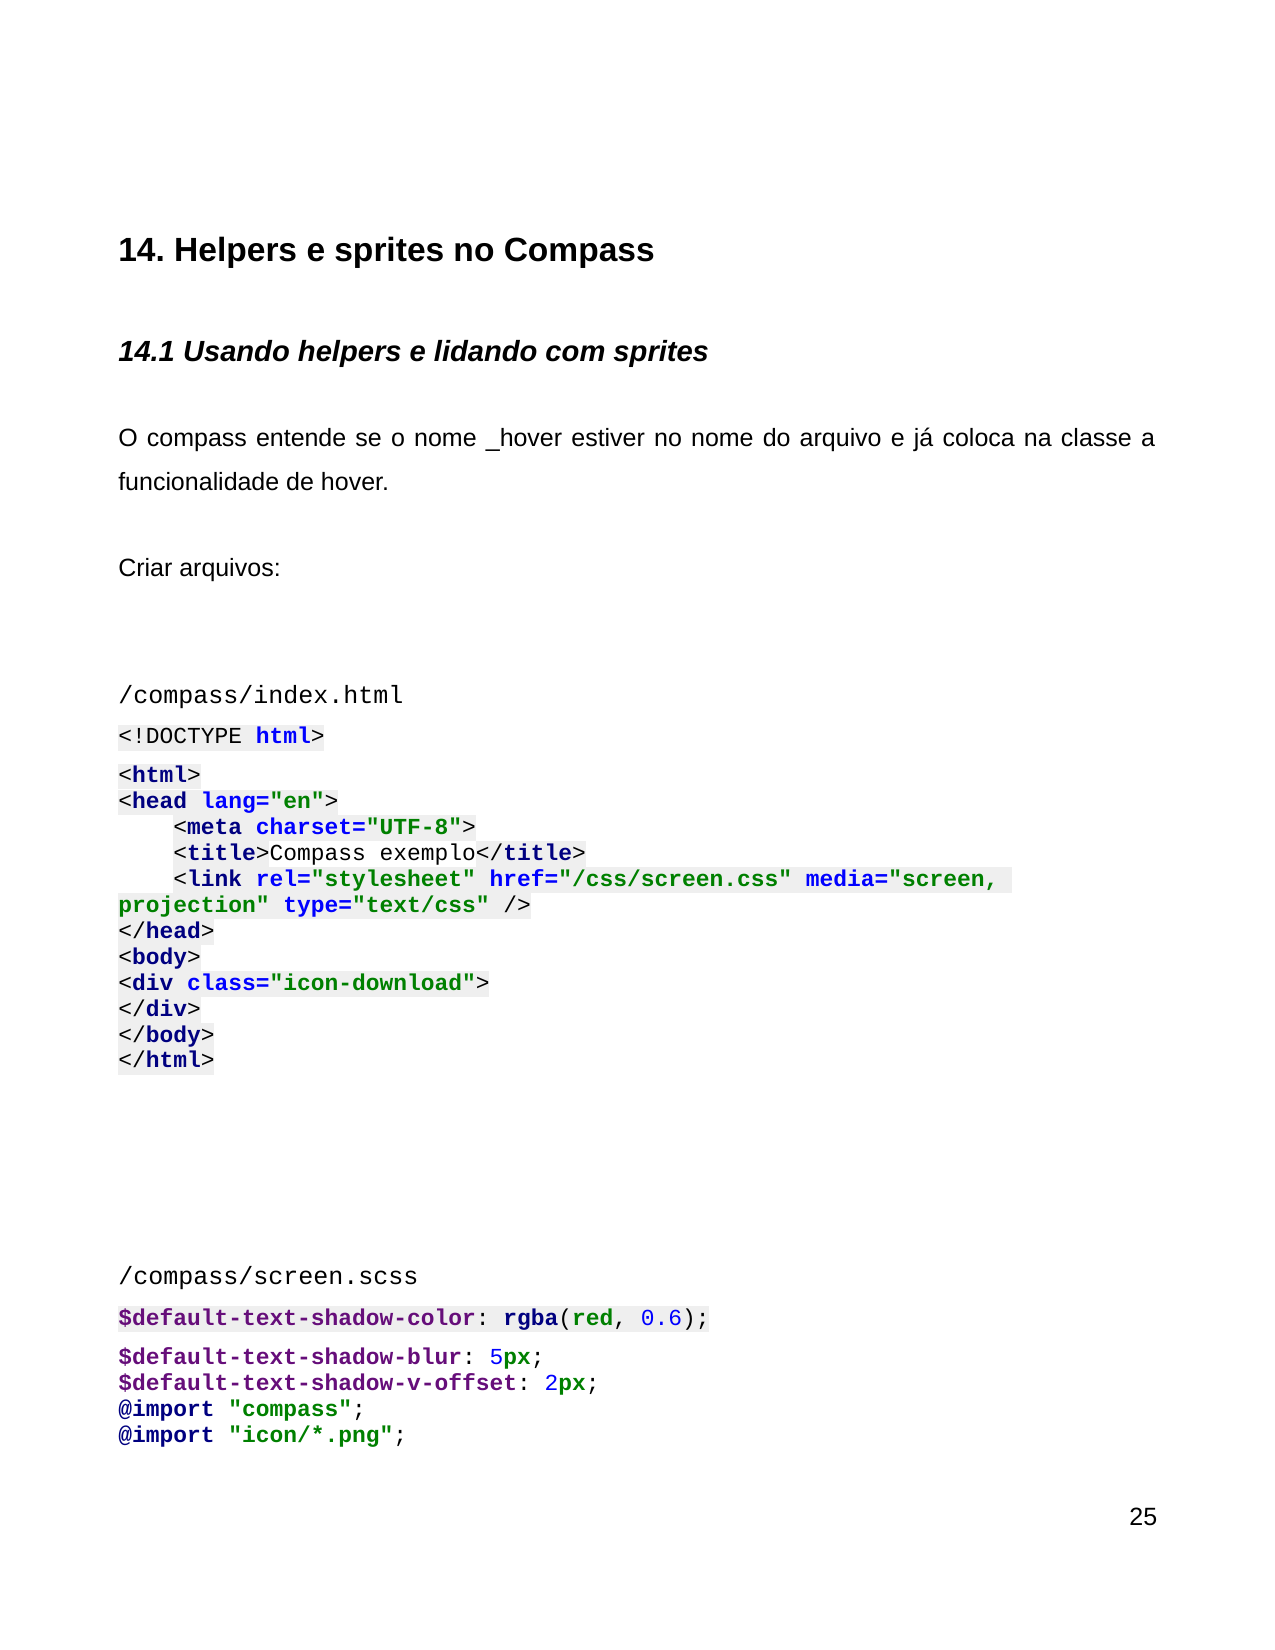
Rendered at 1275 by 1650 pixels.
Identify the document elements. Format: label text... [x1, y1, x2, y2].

text </body> [118, 1023, 1157, 1049]
text $default-text-shadow-blur: 5px; [118, 1345, 1157, 1371]
text <title>Compass exemplo</title> [118, 841, 1157, 867]
text /compass/index.html [118, 682, 1157, 711]
text </head> [118, 919, 1157, 945]
text Criar arquivos: [118, 553, 1157, 582]
text @import "compass"; [118, 1397, 1157, 1423]
text <head lang="en"> [118, 789, 1157, 815]
text $default-text-shadow-color: rgba(red, 0.6); [118, 1306, 1157, 1332]
text <div class="icon-download"> [118, 971, 1157, 997]
text </div> [118, 997, 1157, 1023]
text <html> [118, 763, 1157, 789]
text <!DOCTYPE html> [118, 725, 1157, 751]
text $default-text-shadow-v-offset: 2px; [118, 1371, 1157, 1397]
text </html> [118, 1049, 1157, 1075]
subtitle 14. Helpers e sprites no Compass [118, 229, 1157, 268]
subtitle 14.1 Usando helpers e lidando com sprites [118, 334, 1157, 368]
text /compass/screen.scss [118, 1264, 1157, 1292]
text <meta charset="UTF-8"> [118, 815, 1157, 841]
text <body> [118, 945, 1157, 971]
text <link rel="stylesheet" href="/css/screen.css" media="screen, projection" type="text/css" /> [118, 867, 1157, 919]
text O compass entende se o nome _hover estiver no nome do arquivo e já coloca na classe a funcionalidade de hover. [118, 423, 1157, 495]
text @import "icon/*.png"; [118, 1423, 1157, 1449]
